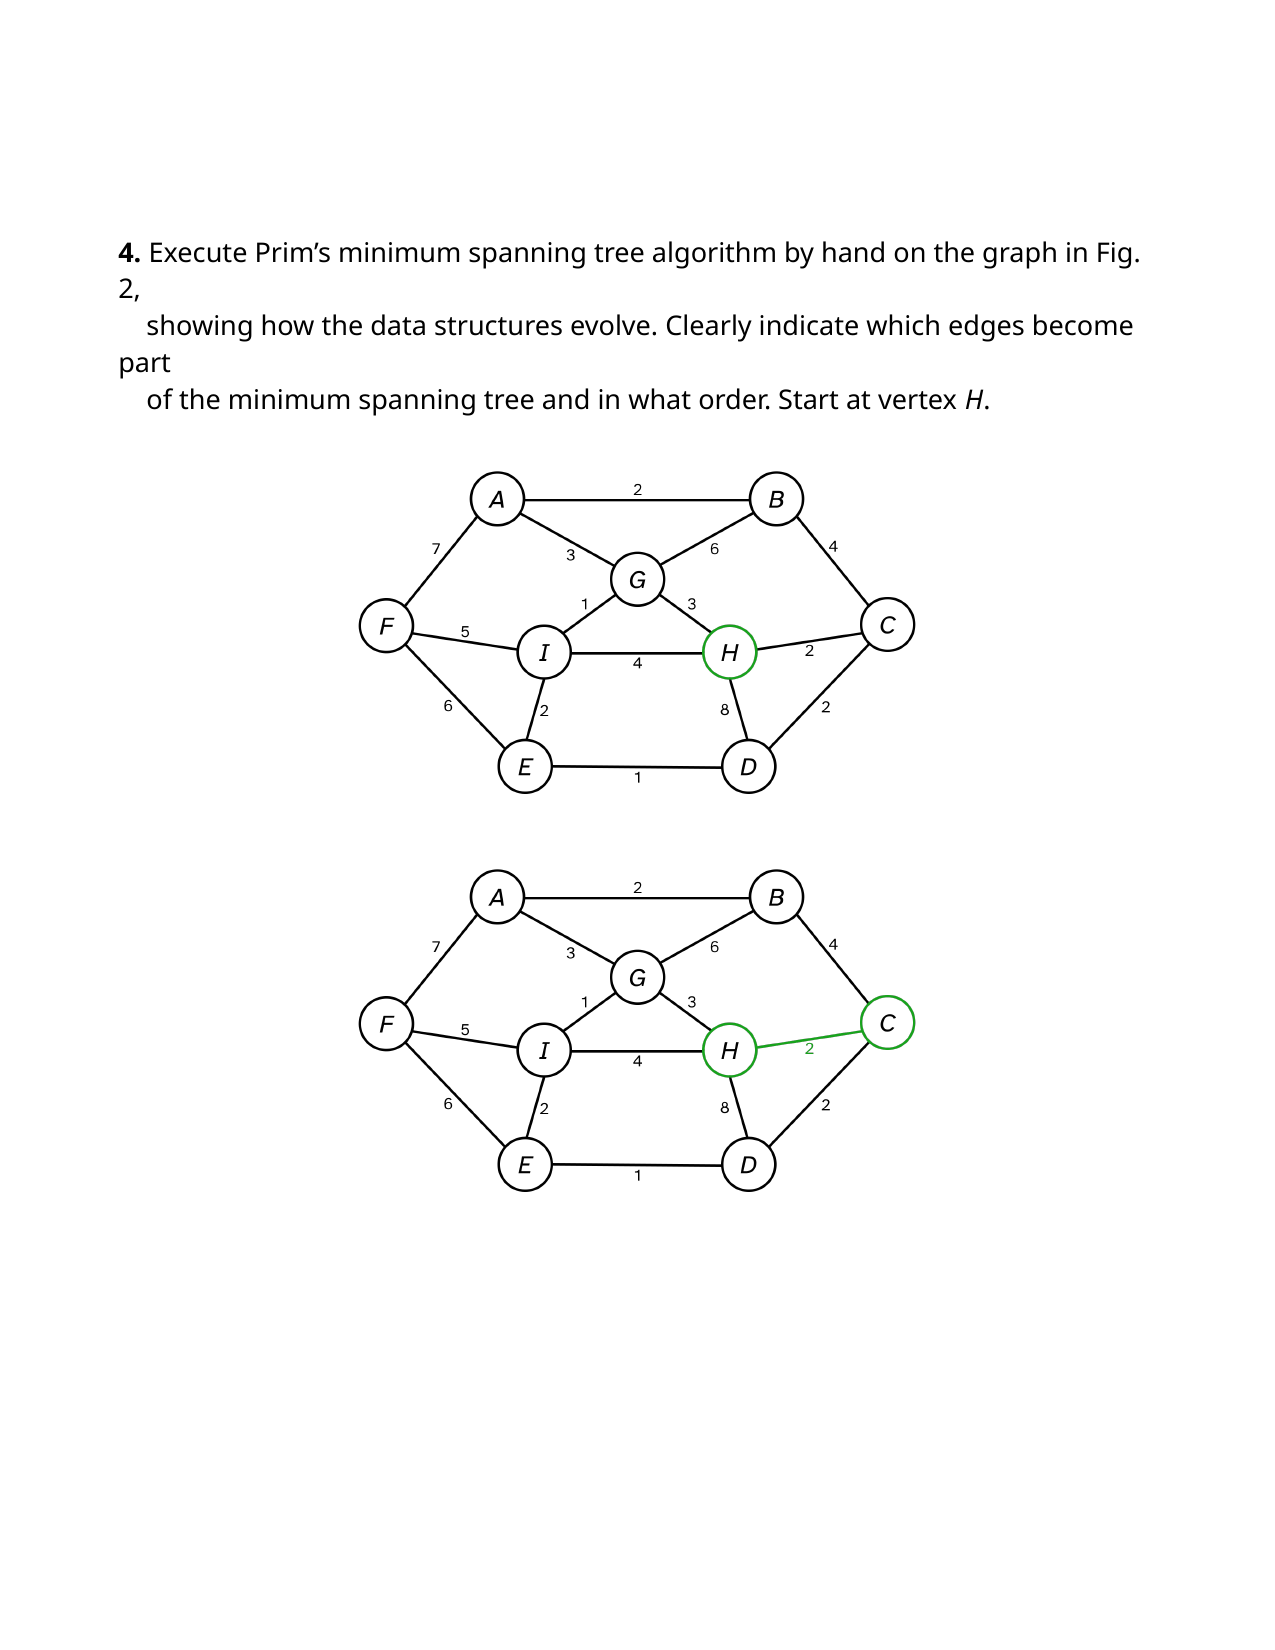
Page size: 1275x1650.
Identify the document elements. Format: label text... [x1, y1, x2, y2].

picture [337, 844, 938, 1227]
text 4. Execute Prim’s minimum spanning tree algorithm by hand on the graph in Fig. 2, [118, 233, 1157, 307]
picture [337, 446, 938, 829]
text showing how the data structures evolve. Clearly indicate which edges become part [118, 307, 1157, 381]
text of the minimum spanning tree and in what order. Start at vertex H. [118, 381, 1157, 417]
